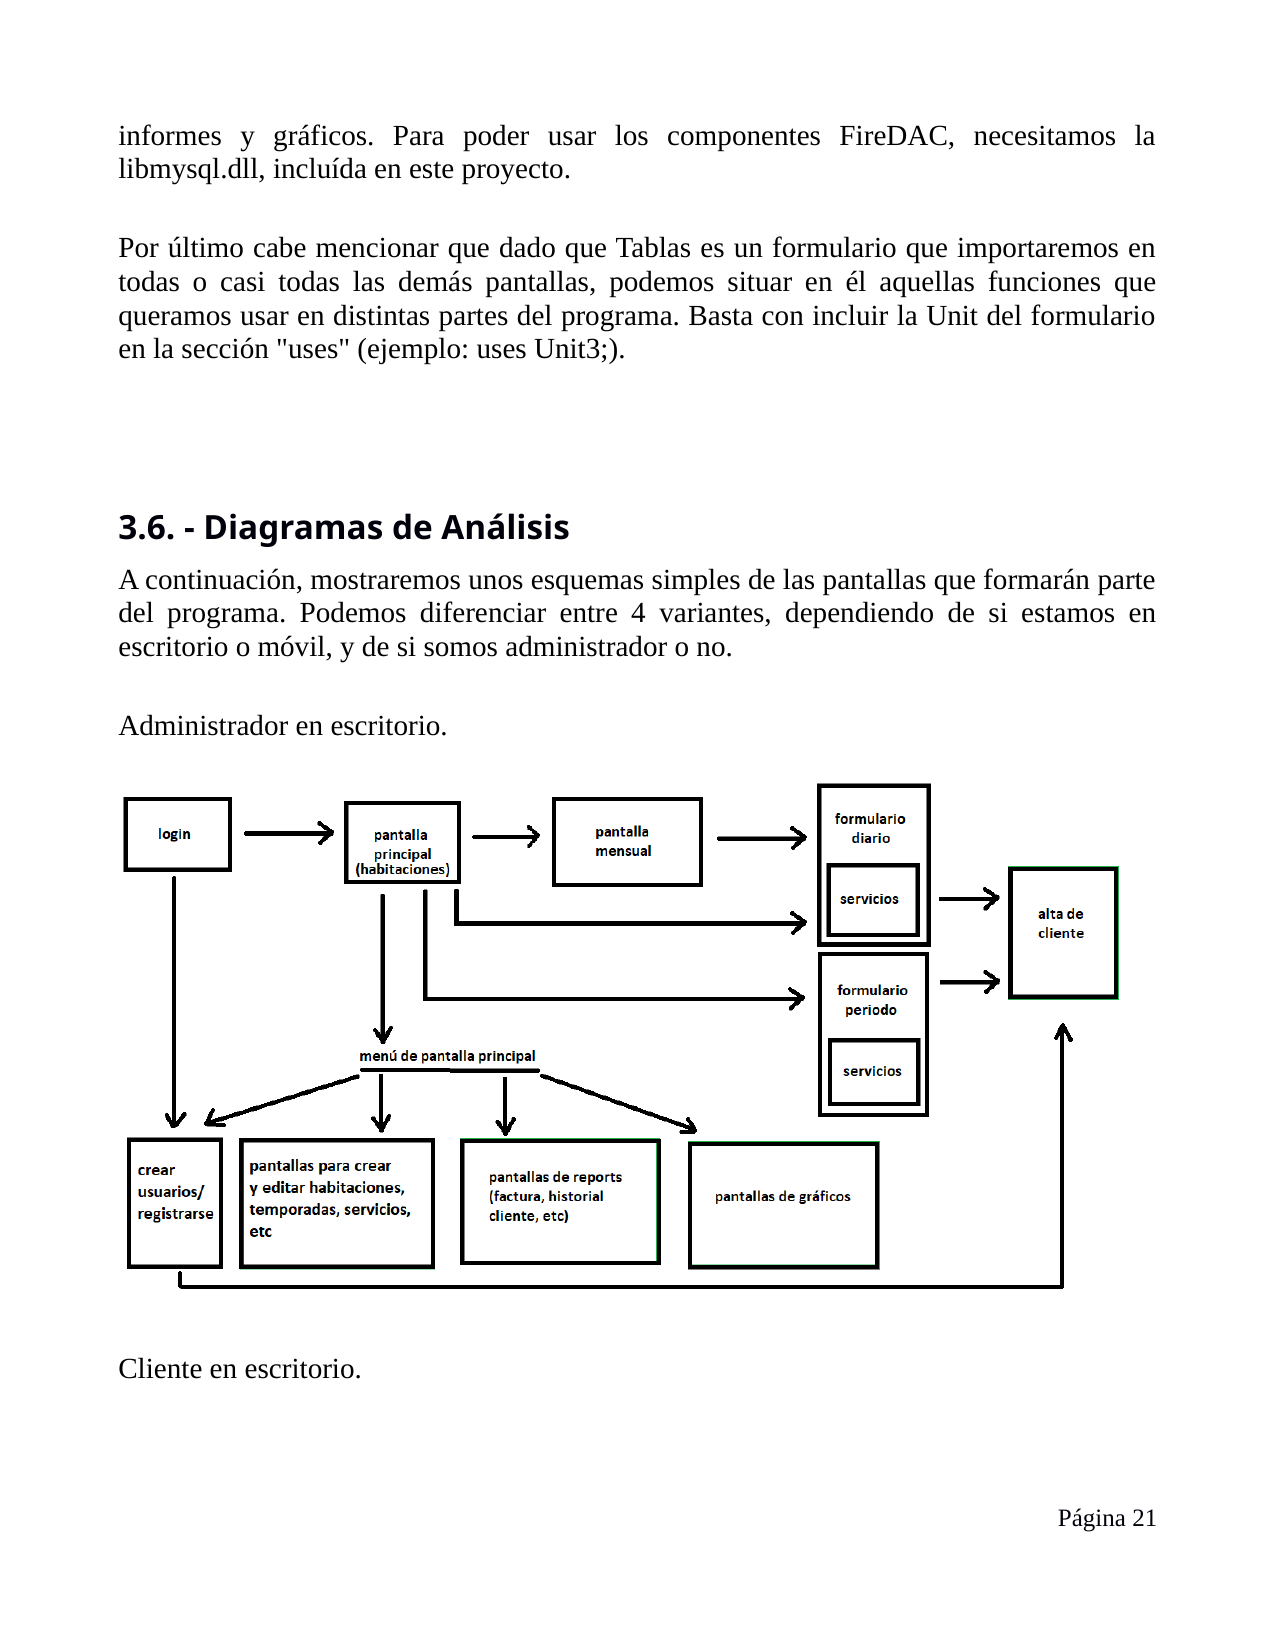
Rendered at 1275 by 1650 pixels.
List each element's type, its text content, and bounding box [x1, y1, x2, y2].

subtitle 3.6. - Diagramas de Análisis [118, 504, 1157, 549]
picture [118, 741, 1157, 1312]
text informes y gráficos. Para poder usar los componentes FireDAC, necesitamos la libmysql.dll, incluída en este proyecto. [118, 118, 1157, 185]
text A continuación, mostraremos unos esquemas simples de las pantallas que formarán parte del programa. Podemos diferenciar entre 4 variantes, dependiendo de si estamos en escritorio o móvil, y de si somos administrador o no. [118, 562, 1157, 663]
text Administrador en escritorio. [118, 708, 1157, 741]
text Por último cabe mencionar que dado que Tablas es un formulario que importaremos en todas o casi todas las demás pantallas, podemos situar en él aquellas funciones que queramos usar en distintas partes del programa. Basta con incluir la Unit del formulario en la sección "uses" (ejemplo: uses Unit3;). [118, 231, 1157, 365]
text Cliente en escritorio. [118, 1351, 1157, 1385]
